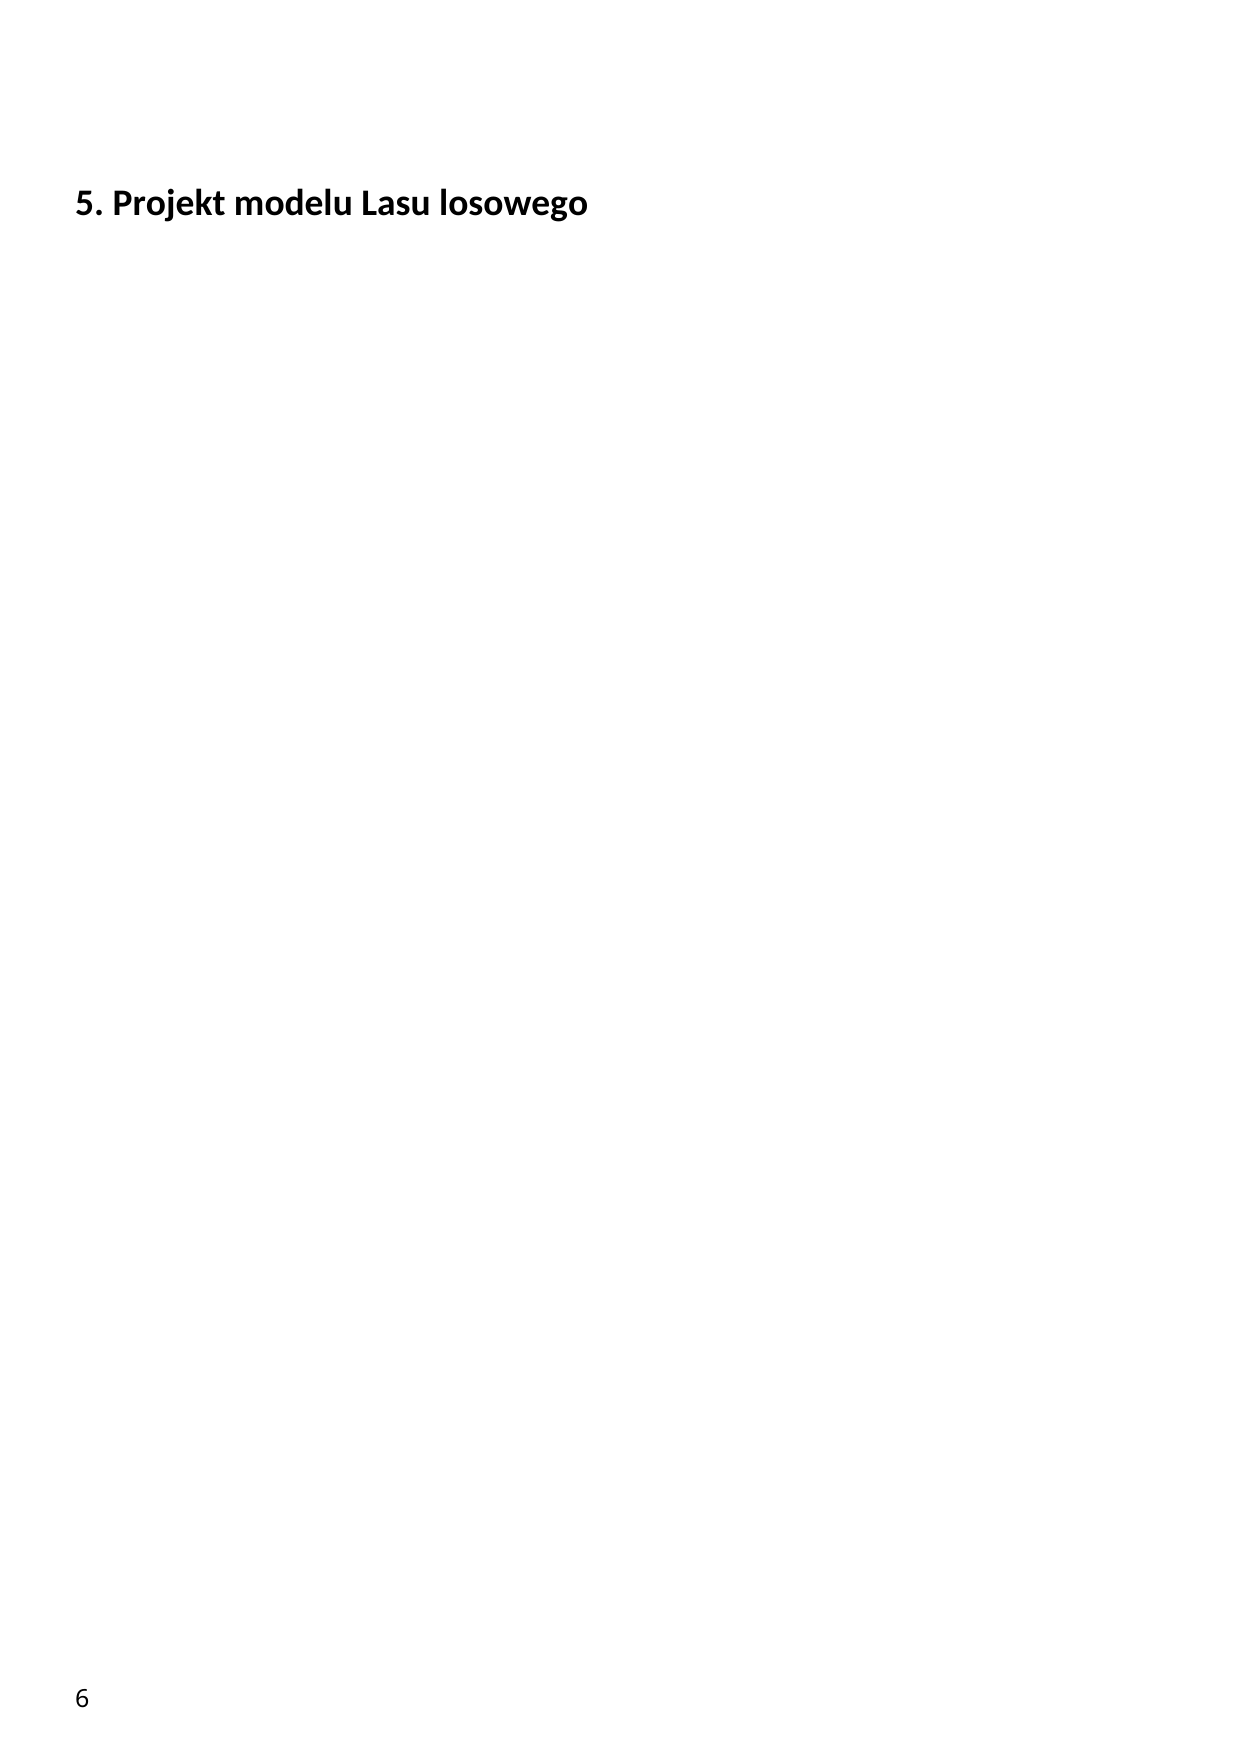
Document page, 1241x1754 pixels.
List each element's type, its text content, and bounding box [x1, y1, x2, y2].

subtitle Projekt modelu Lasu losowego [75, 179, 1169, 224]
